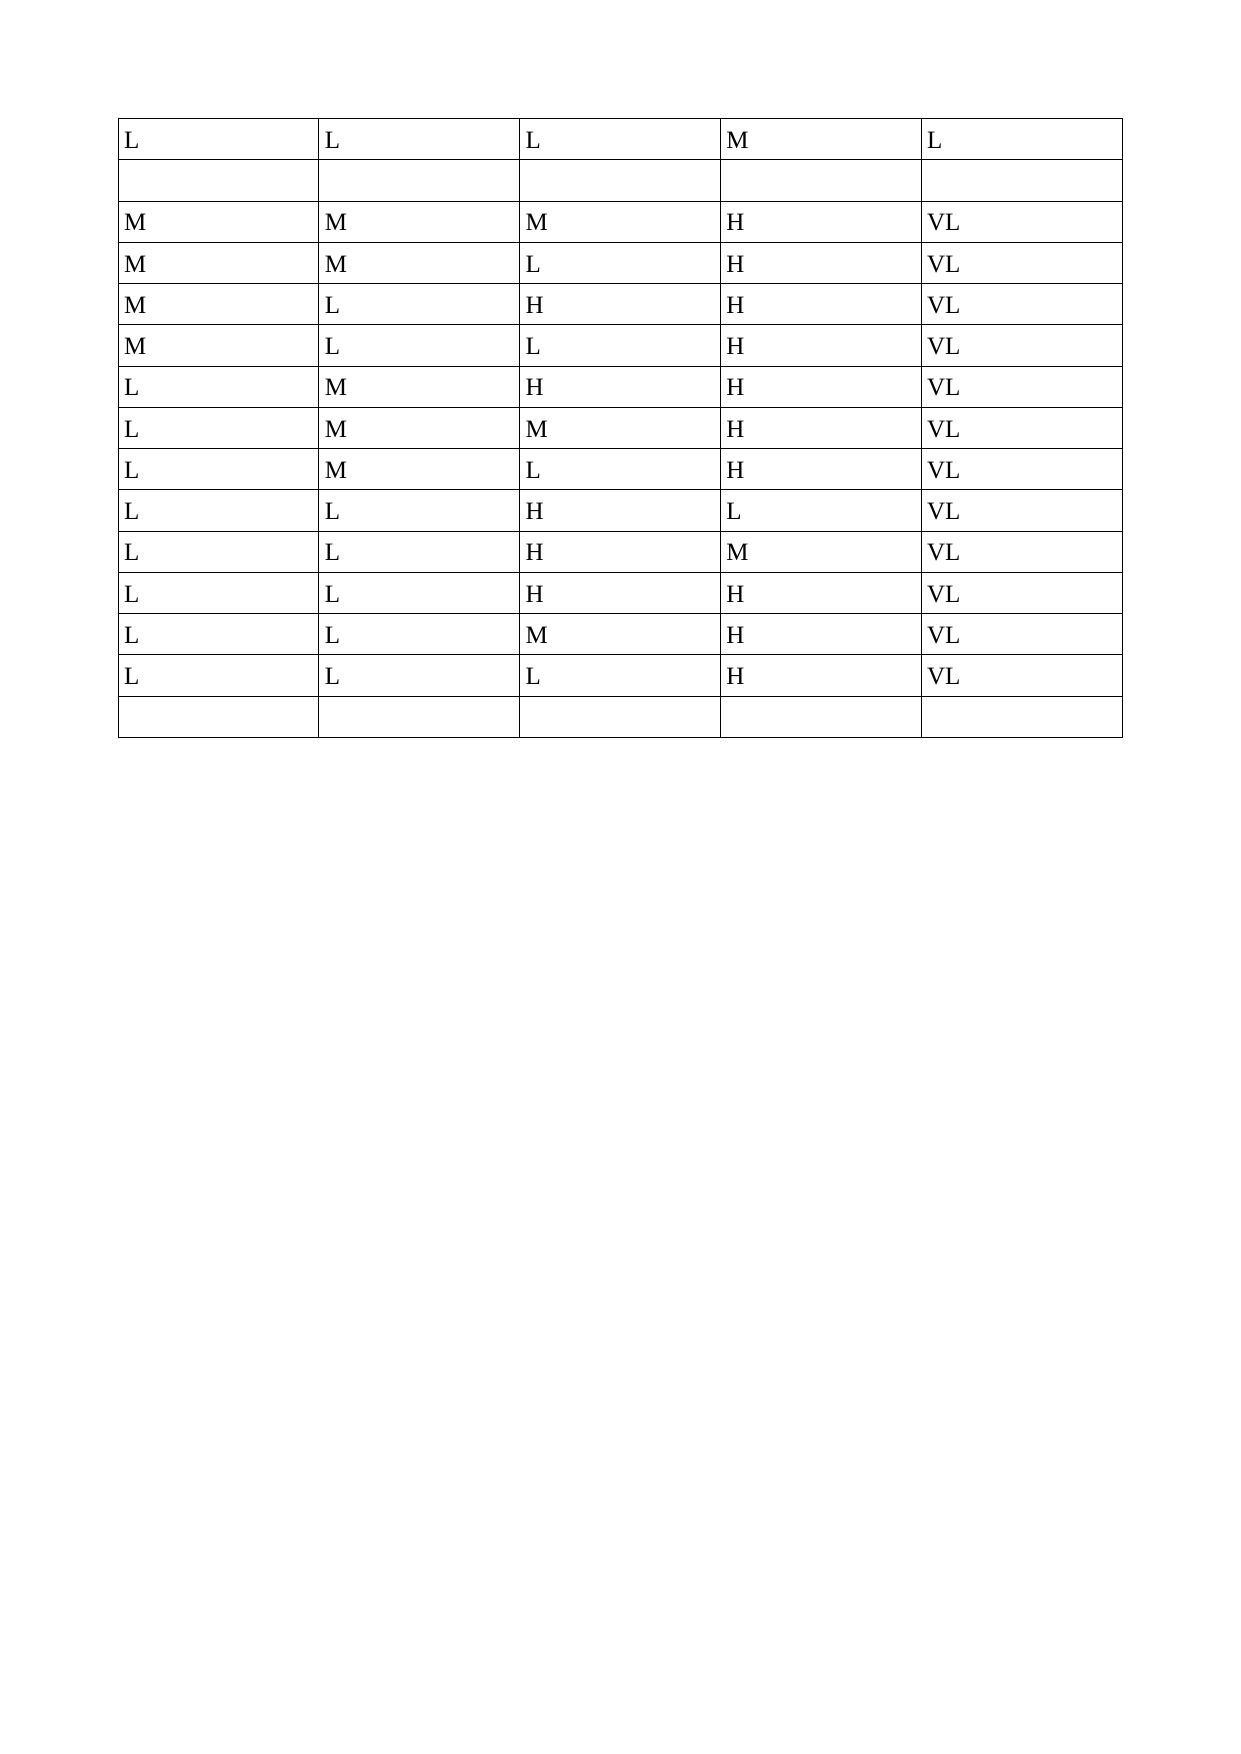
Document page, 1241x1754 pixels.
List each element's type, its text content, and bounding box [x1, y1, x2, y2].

table_cell M [319, 243, 519, 283]
table_cell L [319, 284, 519, 324]
table_cell H [721, 202, 921, 242]
table_cell H [721, 449, 921, 489]
table_cell L [119, 449, 318, 489]
table_cell H [721, 614, 921, 654]
table_cell VL [922, 202, 1122, 242]
table_cell L [119, 119, 318, 159]
table_cell L [119, 614, 318, 654]
table_cell L [119, 573, 318, 613]
table_cell VL [922, 614, 1122, 654]
table_cell L [319, 532, 519, 572]
table_cell [520, 697, 720, 737]
table_cell [721, 697, 921, 737]
table_cell [520, 160, 720, 201]
table_cell M [119, 284, 318, 324]
table_cell H [721, 408, 921, 448]
table_cell M [119, 243, 318, 283]
table_cell VL [922, 655, 1122, 696]
table_cell [721, 160, 921, 201]
table_cell VL [922, 449, 1122, 489]
table_cell [319, 697, 519, 737]
table_cell H [520, 490, 720, 531]
table_cell M [319, 367, 519, 407]
table_cell H [721, 325, 921, 366]
table_cell L [520, 449, 720, 489]
table_cell [319, 160, 519, 201]
table_cell L [119, 408, 318, 448]
table_cell VL [922, 367, 1122, 407]
table_cell VL [922, 284, 1122, 324]
table_cell [922, 160, 1122, 201]
table_cell H [520, 532, 720, 572]
table_cell VL [922, 243, 1122, 283]
table_cell L [721, 490, 921, 531]
table_cell H [721, 573, 921, 613]
table_cell L [520, 243, 720, 283]
table_cell L [520, 119, 720, 159]
table_cell VL [922, 325, 1122, 366]
table_cell L [119, 490, 318, 531]
table_cell [922, 697, 1122, 737]
table_cell M [319, 202, 519, 242]
table_cell M [520, 202, 720, 242]
table_cell L [520, 325, 720, 366]
table_cell H [520, 367, 720, 407]
table_cell L [319, 325, 519, 366]
table_cell M [721, 532, 921, 572]
table_cell H [721, 367, 921, 407]
table_cell H [721, 243, 921, 283]
table_cell [119, 160, 318, 201]
table_cell M [520, 614, 720, 654]
table_cell L [119, 367, 318, 407]
table_cell H [520, 573, 720, 613]
table_cell H [721, 284, 921, 324]
table_cell M [119, 325, 318, 366]
table_cell VL [922, 532, 1122, 572]
table_cell L [319, 490, 519, 531]
table_cell L [319, 573, 519, 613]
table_cell M [319, 449, 519, 489]
table_cell H [520, 284, 720, 324]
table_cell VL [922, 408, 1122, 448]
table_cell L [119, 655, 318, 696]
table_cell M [119, 202, 318, 242]
table_cell [119, 697, 318, 737]
table_cell L [520, 655, 720, 696]
table_cell L [319, 614, 519, 654]
table_cell H [721, 655, 921, 696]
table_cell M [319, 408, 519, 448]
table_cell L [119, 532, 318, 572]
table_cell L [922, 119, 1122, 159]
table_cell VL [922, 490, 1122, 531]
table_cell L [319, 655, 519, 696]
table_cell L [319, 119, 519, 159]
table_cell M [520, 408, 720, 448]
table_cell VL [922, 573, 1122, 613]
table_cell M [721, 119, 921, 159]
